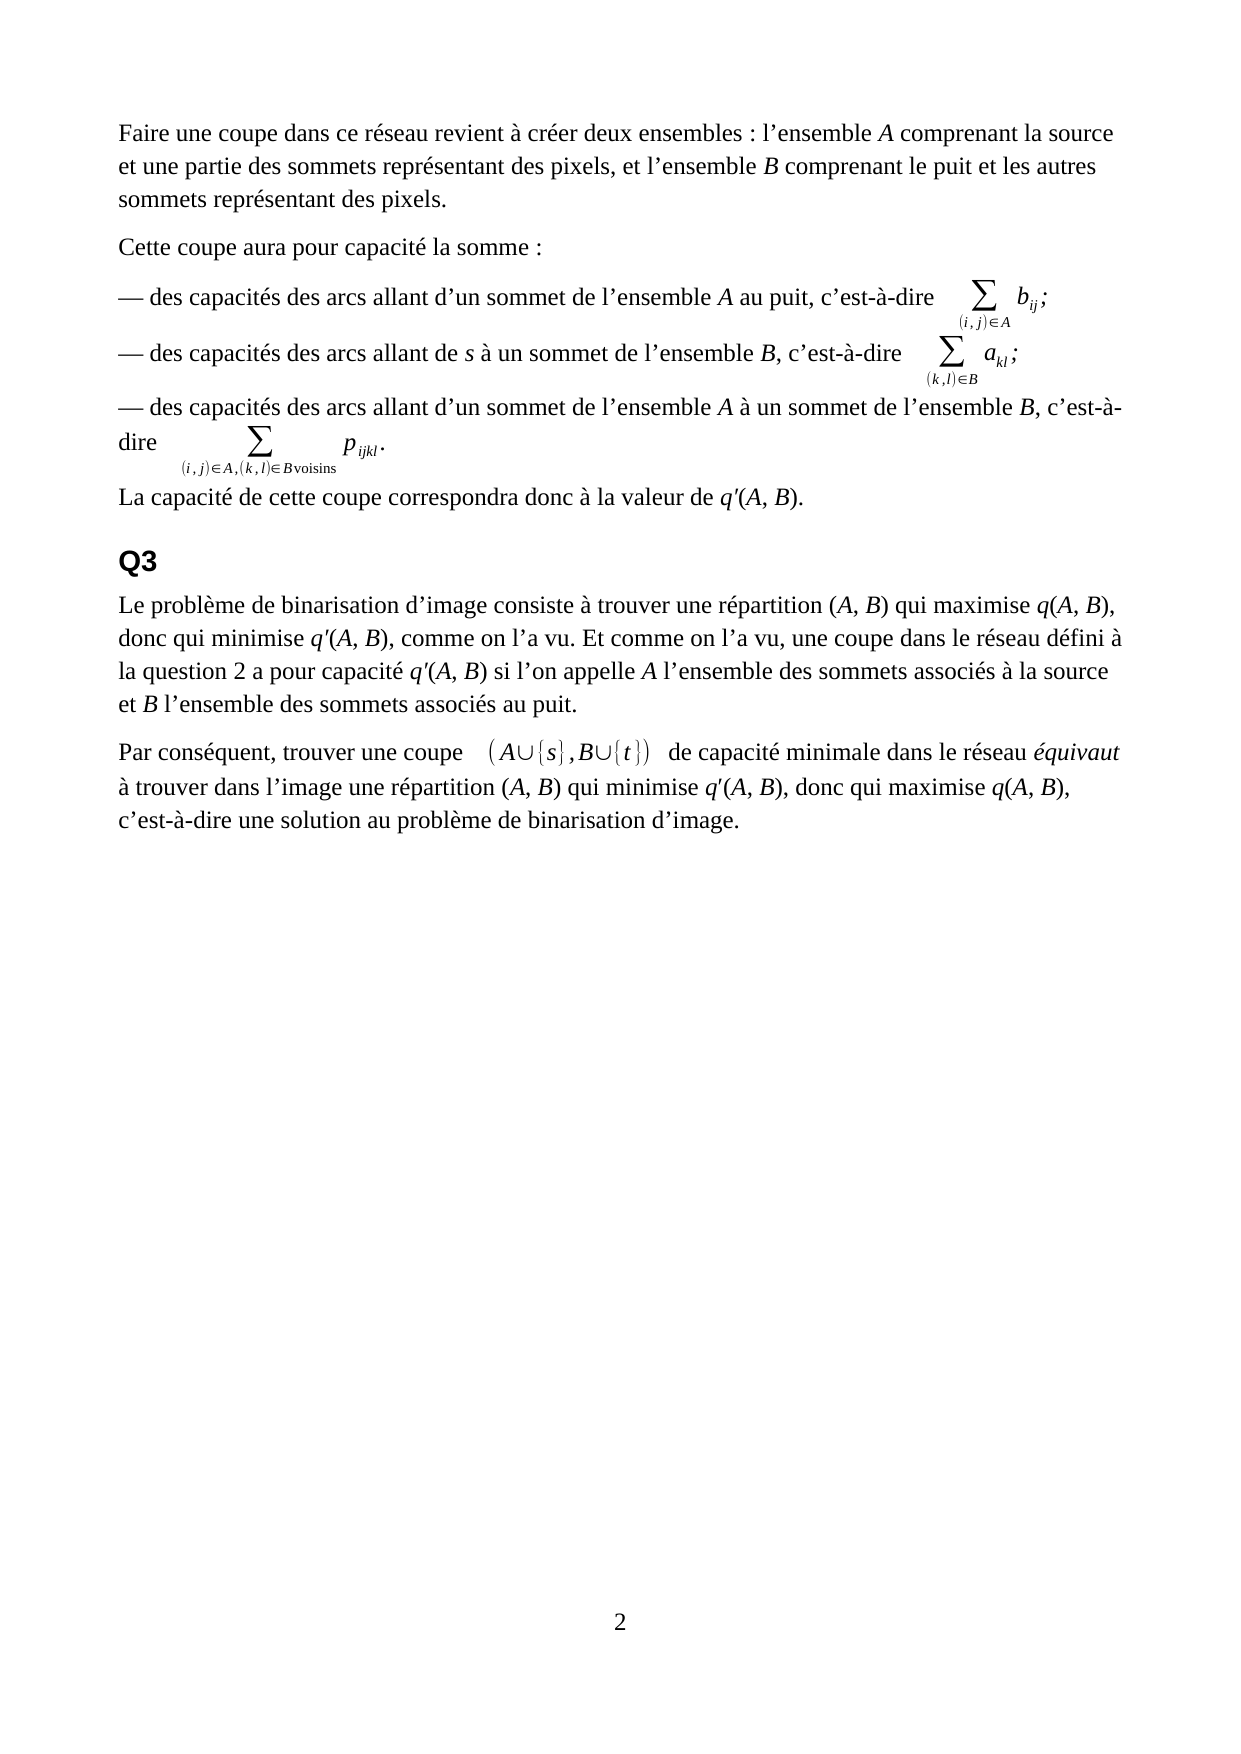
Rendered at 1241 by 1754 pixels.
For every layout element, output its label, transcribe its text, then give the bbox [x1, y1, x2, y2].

text — des capacités des arcs allant d’un sommet de l’ensemble A au puit, c’est-à-dire — des capacités des arcs allant de s à un sommet de l’ensemble B, c’est-à-dire — des capacités des arcs allant d’un sommet de l’ensemble A à un sommet de l’ensemble B, c’est-à-dire La capacité de cette coupe correspondra donc à la valeur de q′(A, B). [118, 279, 1122, 511]
text Par conséquent, trouver une coupe de capacité minimale dans le réseau équivaut à trouver dans l’image une répartition (A, B) qui minimise q′(A, B), donc qui maximise q(A, B), c’est-à-dire une solution au problème de binarisation d’image. [118, 737, 1122, 833]
subtitle Q3 [118, 544, 1122, 578]
text Le problème de binarisation d’image consiste à trouver une répartition (A, B) qui maximise q(A, B), donc qui minimise q′(A, B), comme on l’a vu. Et comme on l’a vu, une coupe dans le réseau défini à la question 2 a pour capacité q′(A, B) si l’on appelle A l’ensemble des sommets associés à la source et B l’ensemble des sommets associés au puit. [118, 590, 1122, 718]
text Cette coupe aura pour capacité la somme : [118, 232, 1122, 261]
text Faire une coupe dans ce réseau revient à créer deux ensembles : l’ensemble A comprenant la source et une partie des sommets représentant des pixels, et l’ensemble B comprenant le puit et les autres sommets représentant des pixels. [118, 118, 1122, 213]
